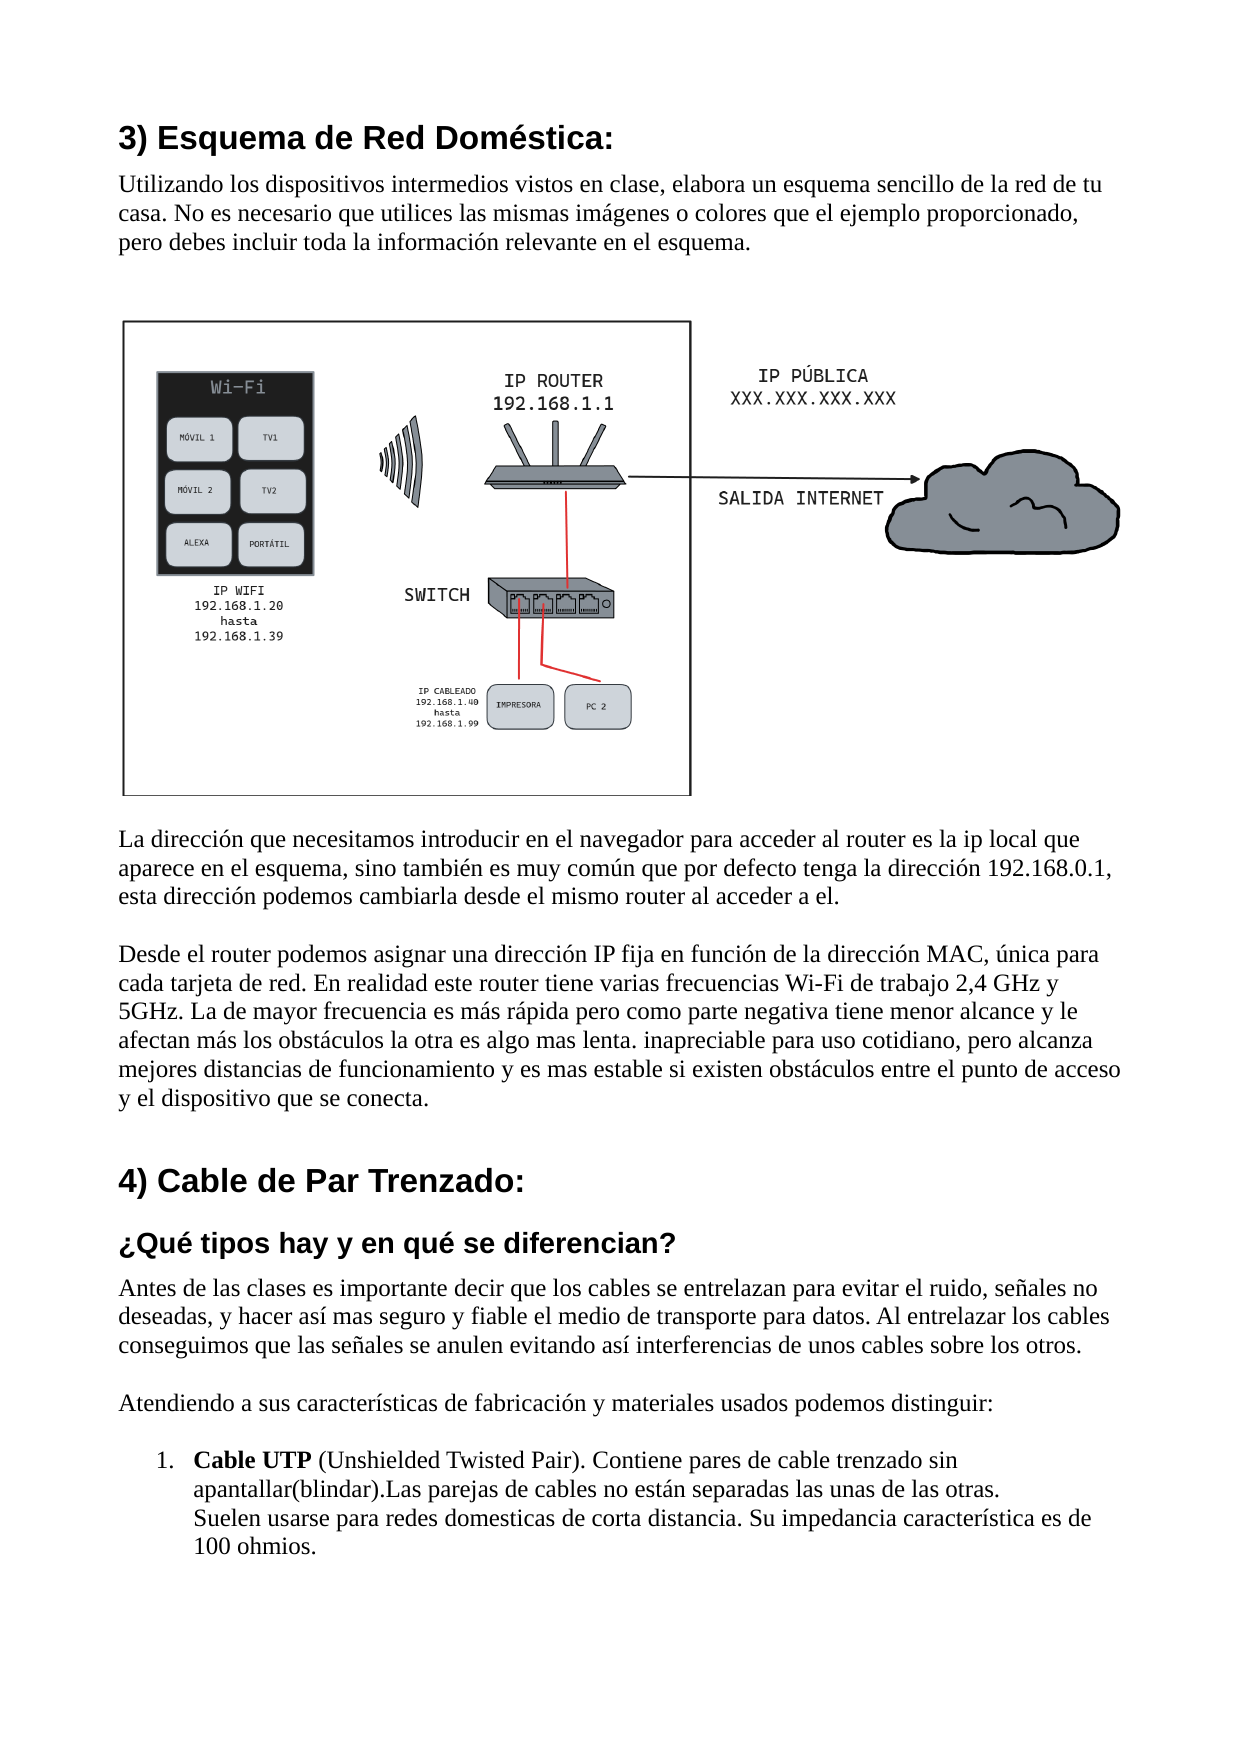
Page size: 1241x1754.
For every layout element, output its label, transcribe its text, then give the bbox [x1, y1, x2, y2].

text Antes de las clases es importante decir que los cables se entrelazan para evitar el ruido, señales no deseadas, y hacer así mas seguro y fiable el medio de transporte para datos. Al entrelazar los cables conseguimos que las señales se anulen evitando así interferencias de unos cables sobre los otros. [118, 1273, 1122, 1359]
subtitle ¿Qué tipos hay y en qué se diferencian? [118, 1227, 1122, 1260]
text La dirección que necesitamos introducir en el navegador para acceder al router es la ip local que aparece en el esquema, sino también es muy común que por defecto tenga la dirección 192.168.0.1, esta dirección podemos cambiarla desde el mismo router al acceder a el. [118, 824, 1122, 910]
text Atendiendo a sus características de fabricación y materiales usados podemos distinguir: [118, 1388, 1122, 1416]
text Utilizando los dispositivos intermedios vistos en clase, elabora un esquema sencillo de la red de tu casa. No es necesario que utilices las mismas imágenes o colores que el ejemplo proporcionado, pero debes incluir toda la información relevante en el esquema. [118, 169, 1122, 255]
text Desde el router podemos asignar una dirección IP fija en función de la dirección MAC, única para cada tarjeta de red. En realidad este router tiene varias frecuencias Wi-Fi de trabajo 2,4 GHz y 5GHz. La de mayor frecuencia es más rápida pero como parte negativa tiene menor alcance y le afectan más los obstáculos la otra es algo mas lenta. inapreciable para uso cotidiano, pero alcanza mejores distancias de funcionamiento y es mas estable si existen obstáculos entre el punto de acceso y el dispositivo que se conecta. [118, 939, 1122, 1111]
subtitle 3) Esquema de Red Doméstica: [118, 118, 1122, 157]
subtitle 4) Cable de Par Trenzado: [118, 1161, 1122, 1199]
picture [118, 316, 1123, 796]
list Suelen usarse para redes domesticas de corta distancia. Su impedancia característica es de 100 ohmios. [156, 1503, 1122, 1560]
list Cable UTP (Unshielded Twisted Pair). Contiene pares de cable trenzado sin apantallar(blindar).Las parejas de cables no están separadas las unas de las otras. [156, 1445, 1122, 1503]
